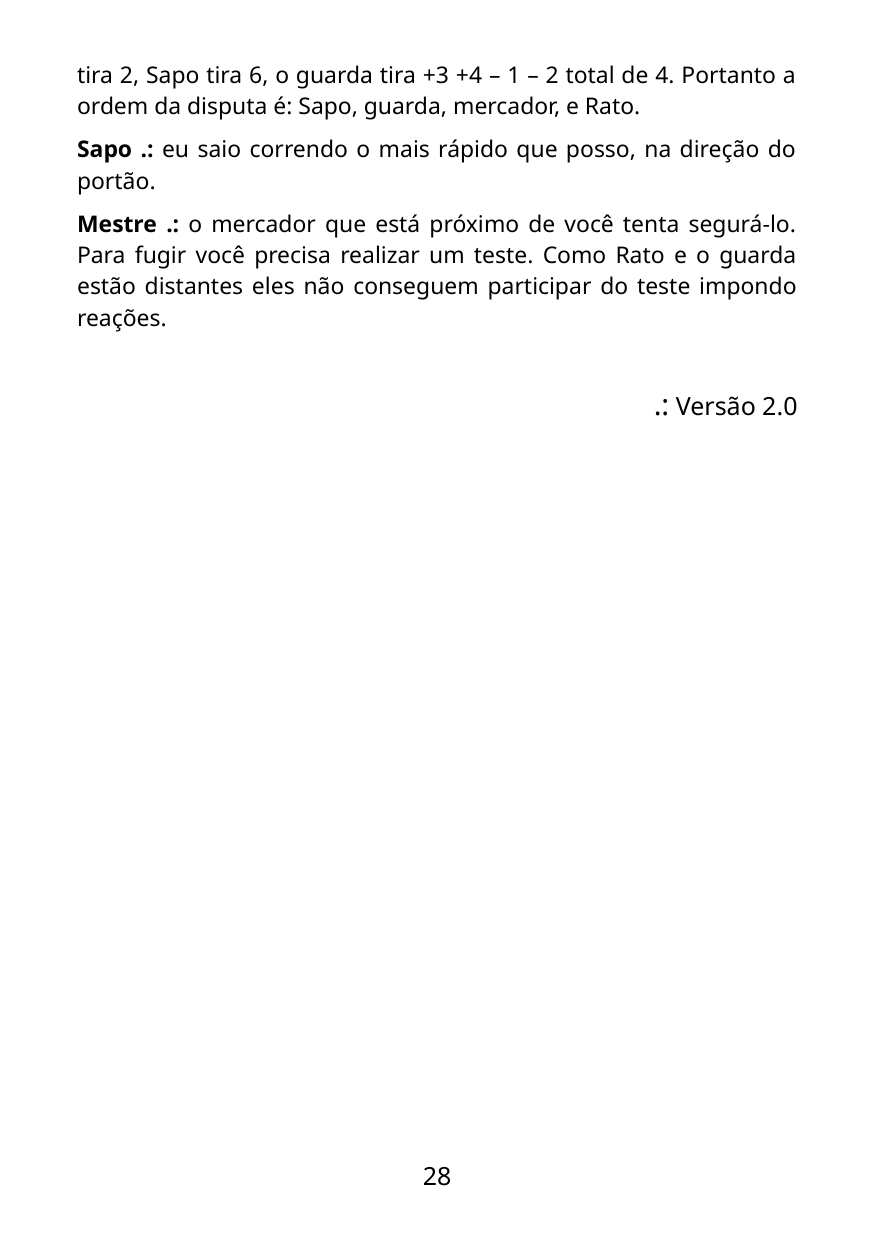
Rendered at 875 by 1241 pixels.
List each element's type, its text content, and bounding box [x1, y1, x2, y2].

text Mestre .: o mercador que está próximo de você tenta segurá-lo. Para fugir você precisa realizar um teste. Como Rato e o guarda estão distantes eles não conseguem participar do teste impondo reações. [77, 208, 797, 333]
text .: Versão 2.0 [77, 385, 797, 424]
text Sapo .: eu saio correndo o mais rápido que posso, na direção do portão. [77, 133, 797, 196]
text tira 2, Sapo tira 6, o guarda tira +3 +4 – 1 – 2 total de 4. Portanto a ordem da disputa é: Sapo, guarda, mercador, e Rato. [77, 59, 797, 122]
